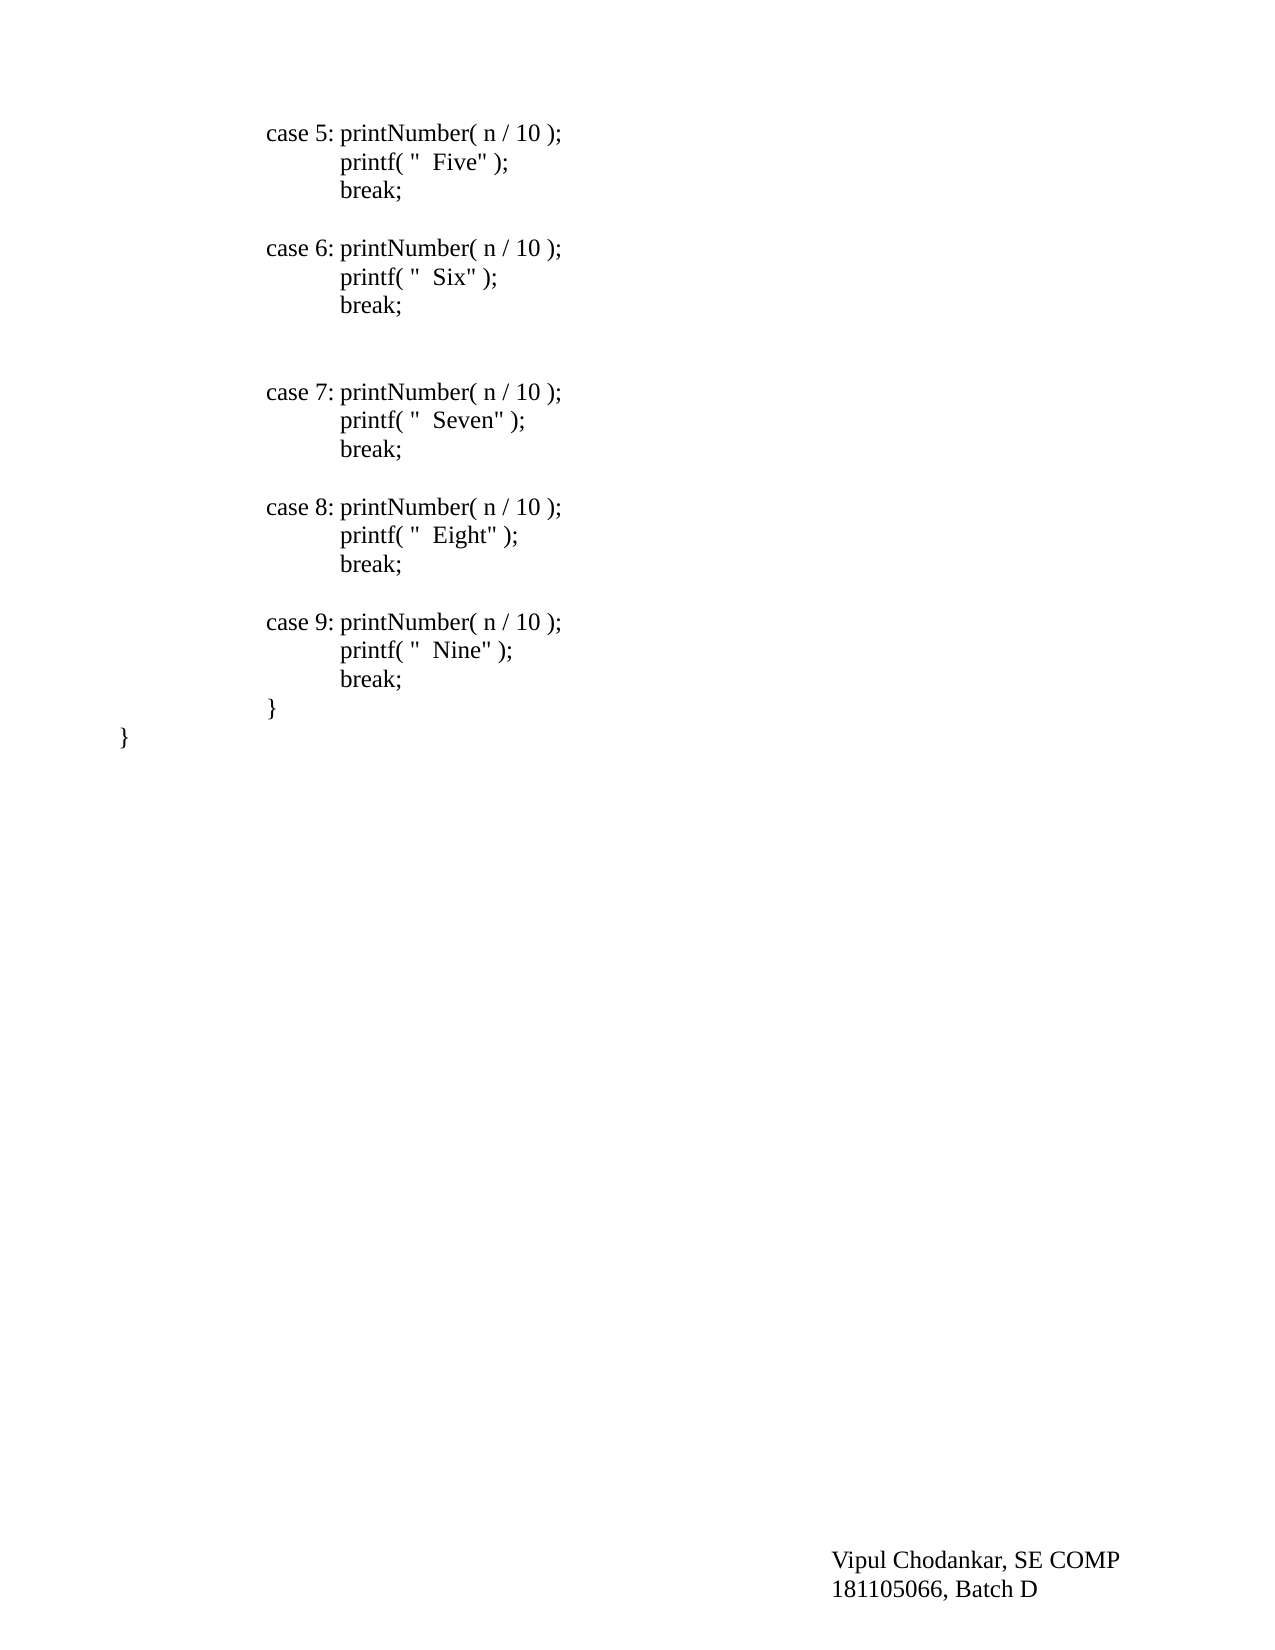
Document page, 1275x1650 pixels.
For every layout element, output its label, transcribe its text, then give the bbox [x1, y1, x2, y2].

text printf( " Six" ); [118, 262, 1157, 291]
text break; [118, 434, 1157, 463]
text printf( " Seven" ); [118, 406, 1157, 434]
text break; [118, 291, 1157, 319]
text case 5: printNumber( n / 10 ); [118, 118, 1157, 147]
text break; [118, 176, 1157, 204]
text printf( " Nine" ); [118, 636, 1157, 664]
text break; [118, 664, 1157, 693]
text case 6: printNumber( n / 10 ); [118, 233, 1157, 262]
text printf( " Eight" ); [118, 521, 1157, 549]
text break; [118, 549, 1157, 578]
text case 7: printNumber( n / 10 ); [118, 377, 1157, 406]
text } [118, 693, 1157, 722]
text } [118, 722, 1157, 751]
text case 9: printNumber( n / 10 ); [118, 607, 1157, 636]
text case 8: printNumber( n / 10 ); [118, 492, 1157, 521]
text printf( " Five" ); [118, 147, 1157, 176]
